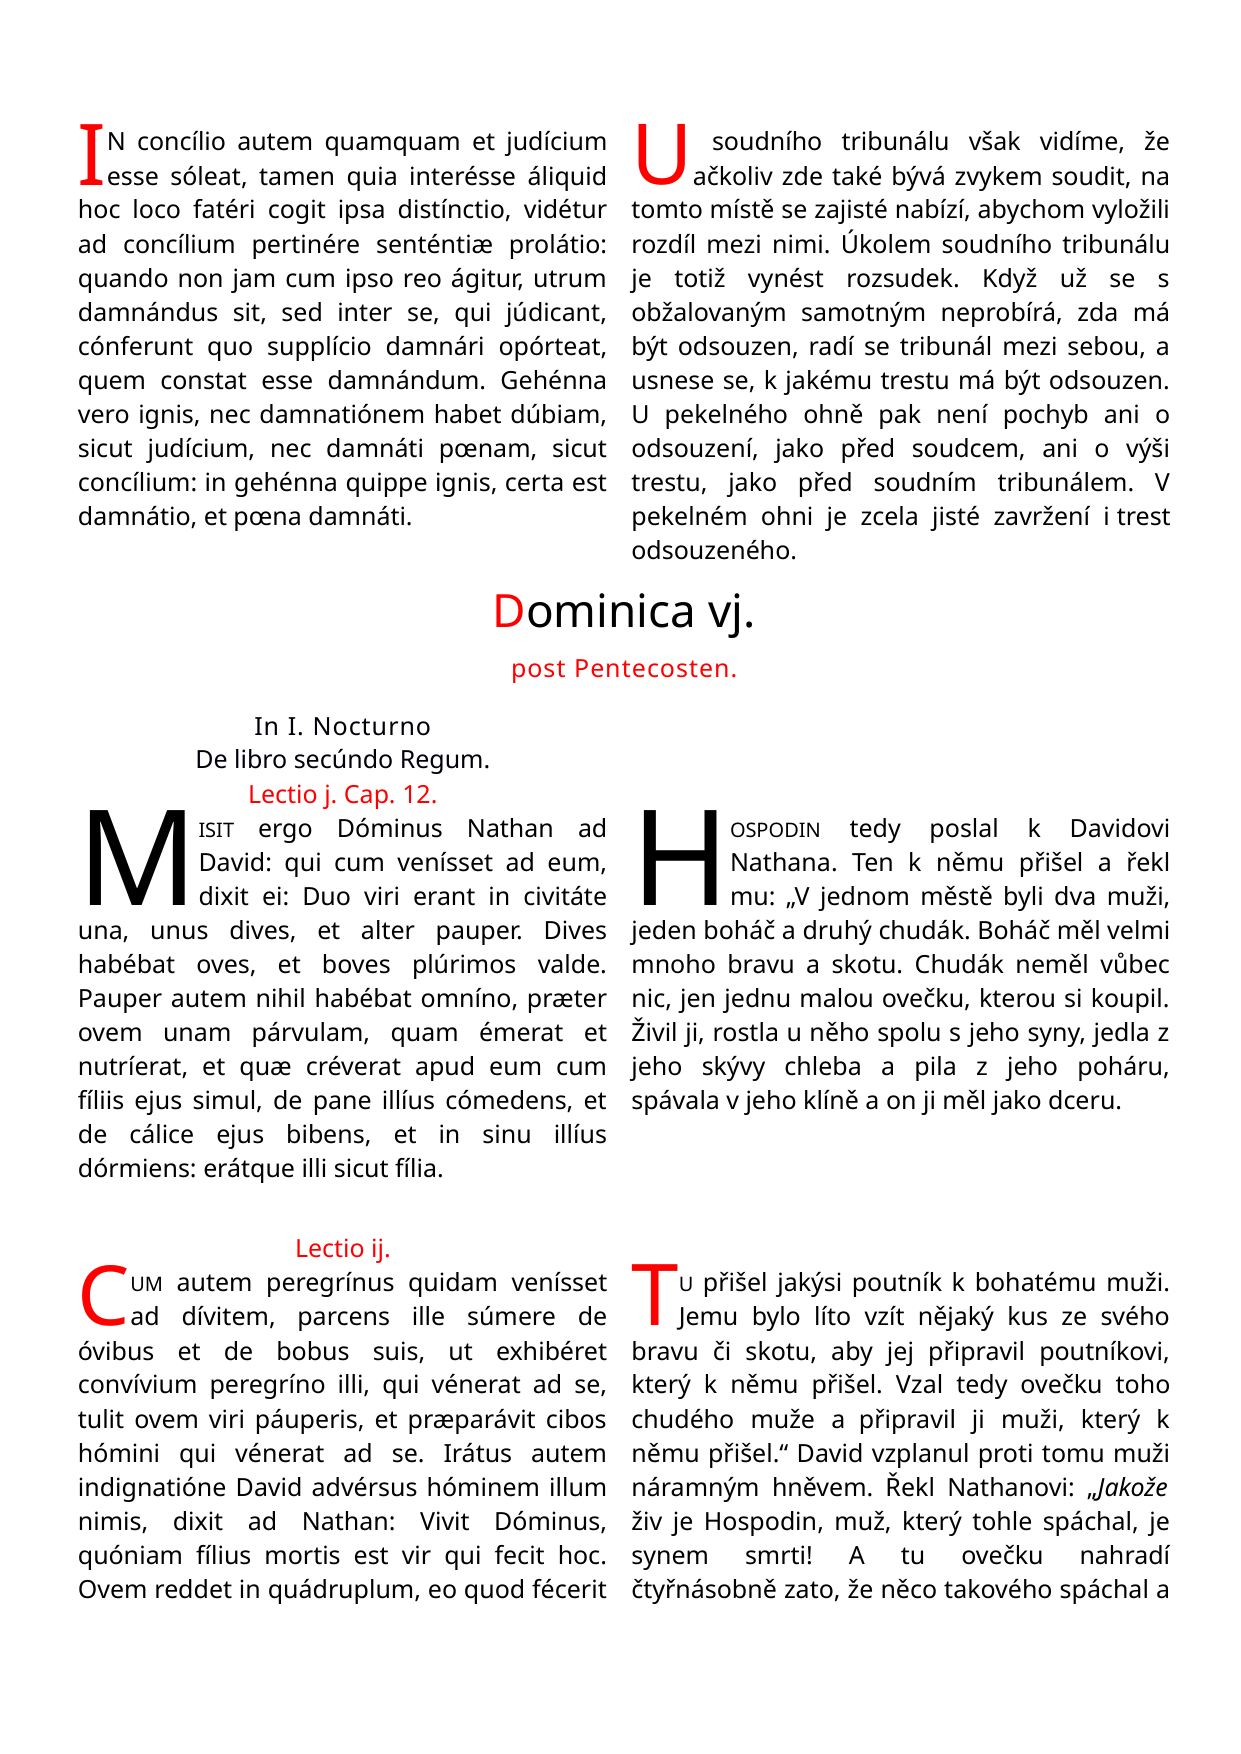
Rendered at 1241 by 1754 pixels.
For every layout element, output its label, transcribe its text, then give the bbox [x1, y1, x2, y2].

table_cell IN concílio autem quamquam et judícium esse sóleat, tamen quia interésse áliquid hoc loco fatéri cogit ipsa distínctio, vidétur ad concílium pertinére senténtiæ prolátio: quando non jam cum ipso reo ágitur, utrum damnándus sit, sed inter se, qui júdicant, cónferunt quo supplício damnári opórteat, quem constat esse damnándum. Gehénna vero ignis, nec damnatiónem habet dúbiam, sicut judícium, nec damnáti pœnam, sicut concílium: in gehénna quippe ignis, certa est damnátio, et pœna damnáti. [66, 118, 619, 573]
table_cell Dominica vj. post Pentecosten. [66, 573, 1182, 702]
table_cell U soudního tribunálu však vidíme, že ačkoliv zde také bývá zvykem soudit, na tomto místě se zajisté nabízí, abychom vyložili rozdíl mezi nimi. Úkolem soudního tribunálu je totiž vynést rozsudek. Když už se s obžalovaným samotným neprobírá, zda má být odsouzen, radí se tribunál mezi sebou, a usnese se, k jakému trestu má být odsouzen. U pekelného ohně pak není pochyb ani o odsouzení, jako před soudcem, ani o výši trestu, jako před soudním tribunálem. V pekelném ohni je zcela jisté zavržení i trest odsouzeného. [619, 118, 1182, 573]
table_cell Lectio ij. Cum autem peregrínus quidam venísset ad dívitem, parcens ille súmere de óvibus et de bobus suis, ut exhibéret convívium peregríno illi, qui vénerat ad se, tulit ovem viri páuperis, et præparávit cibos hómini qui vénerat ad se. Irátus autem indignatióne David advérsus hóminem illum nimis, dixit ad Nathan: Vivit Dóminus, quóniam fílius mortis est vir qui fecit hoc. Ovem reddet in quádruplum, eo quod fécerit [66, 1225, 619, 1612]
table_cell Tu přišel jakýsi poutník k bohatému muži. Jemu bylo líto vzít nějaký kus ze svého bravu či skotu, aby jej připravil poutníkovi, který k němu přišel. Vzal tedy ovečku toho chudého muže a připravil ji muži, který k němu přišel.“ David vzplanul proti tomu muži náramným hněvem. Řekl Nathanovi: „Jakože živ je Hospodin, muž, který tohle spáchal, je synem smrti! A tu ovečku nahradí čtyřnásobně zato, že něco takového spáchal a [619, 1225, 1182, 1612]
table_cell In I. Nocturno De libro secúndo Regum. Lectio j. Cap. 12. Misit ergo Dóminus Nathan ad David: qui cum venísset ad eum, dixit ei: Duo viri erant in civitáte una, unus dives, et alter pauper. Dives habébat oves, et boves plúrimos valde. Pauper autem nihil habébat omníno, præter ovem unam párvulam, quam émerat et nutríerat, et quæ créverat apud eum cum fíliis ejus simul, de pane illíus cómedens, et de cálice ejus bibens, et in sinu illíus dórmiens: erátque illi sicut fília. [66, 702, 619, 1225]
table_cell Hospodin tedy poslal k Davidovi Nathana. Ten k němu přišel a řekl mu: „V jednom městě byli dva muži, jeden boháč a druhý chudák. Boháč měl velmi mnoho bravu a skotu. Chudák neměl vůbec nic, jen jednu malou ovečku, kterou si koupil. Živil ji, rostla u něho spolu s jeho syny, jedla z jeho skývy chleba a pila z jeho poháru, spávala v jeho klíně a on ji měl jako dceru. [619, 702, 1182, 1225]
